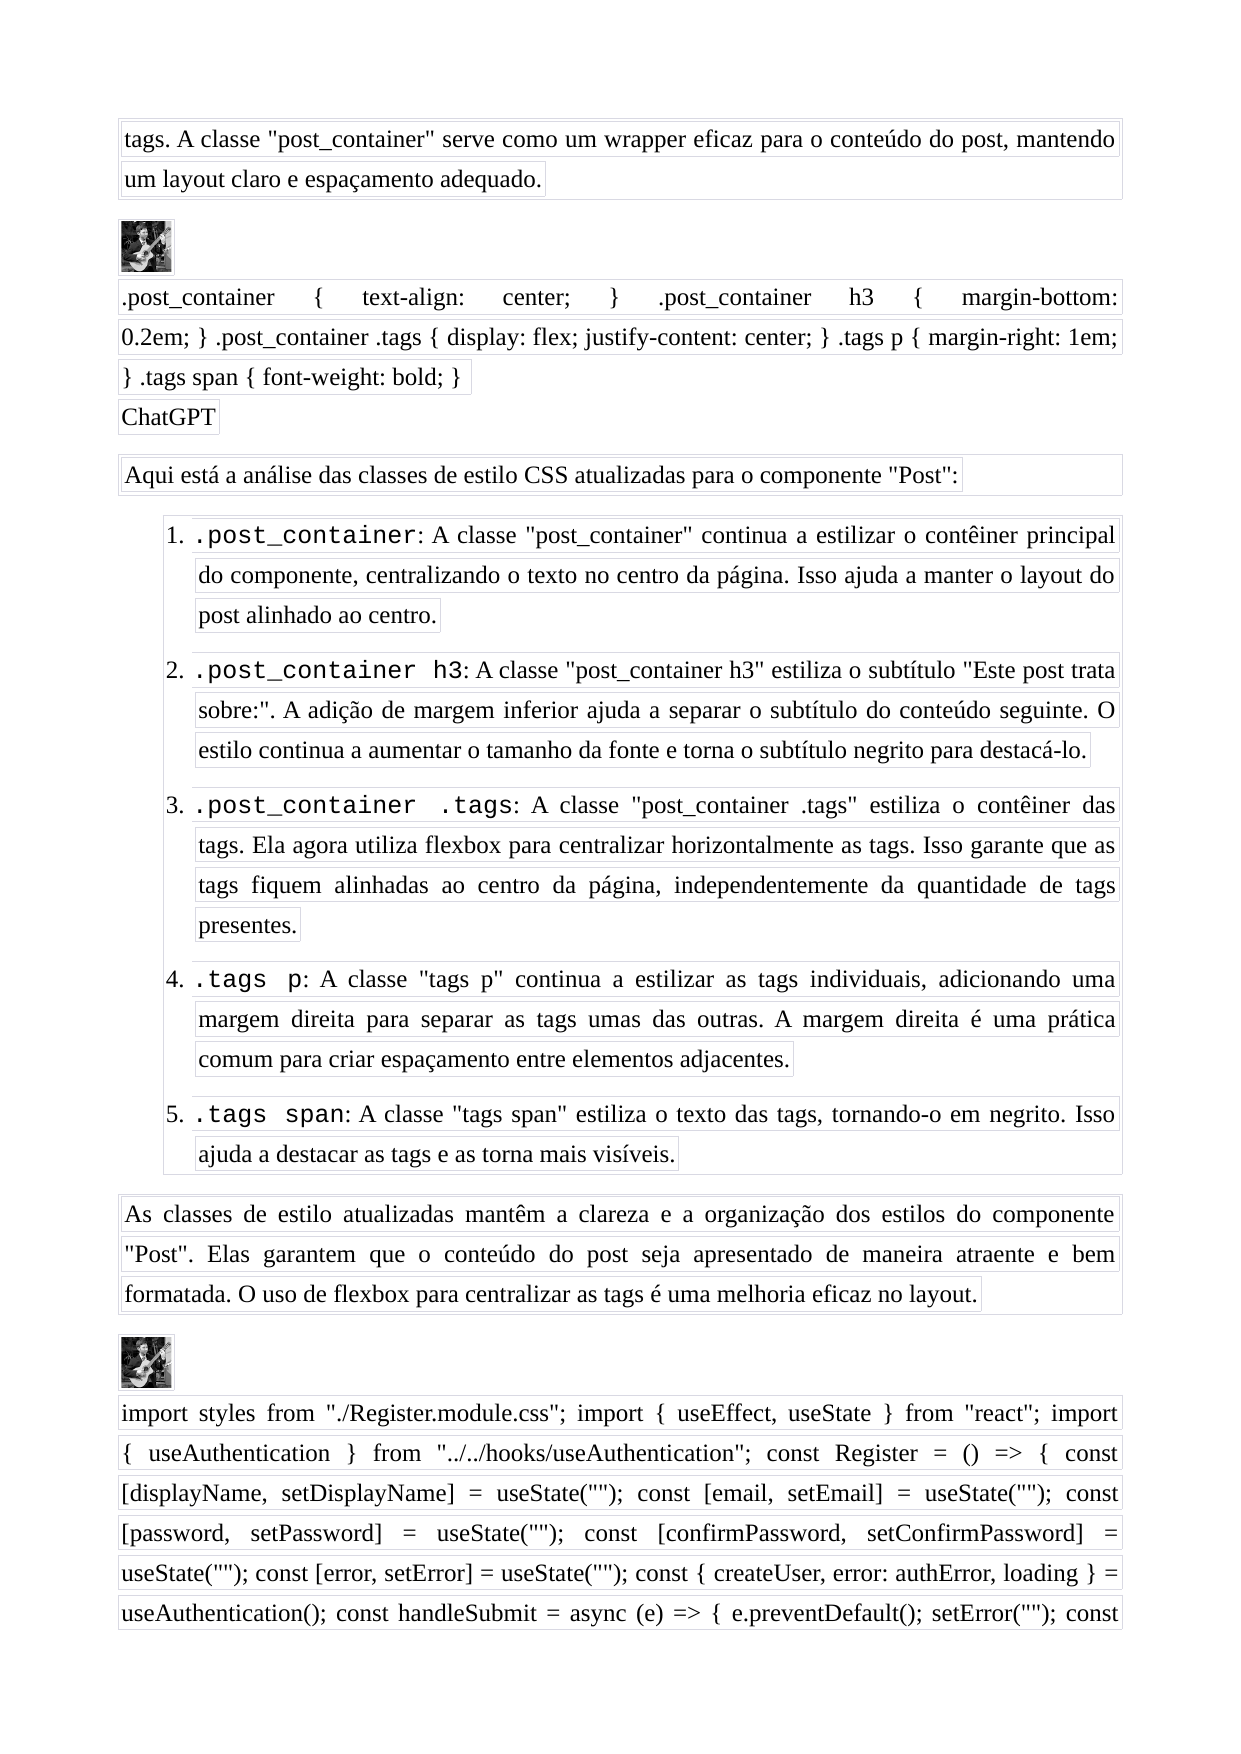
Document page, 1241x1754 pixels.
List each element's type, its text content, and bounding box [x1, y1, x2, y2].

list .post_container h3: A classe "post_container h3" estiliza o subtítulo "Este post trata sobre:". A adição de margem inferior ajuda a separar o subtítulo do conteúdo seguinte. O estilo continua a aumentar o tamanho da fonte e torna o subtítulo negrito para destacá-lo. [164, 649, 1122, 767]
text tags. A classe "post_container" serve como um wrapper eficaz para o conteúdo do post, mantendo um layout claro e espaçamento adequado. [119, 119, 1122, 199]
text 0.2em; } .post_container .tags { display: flex; justify-content: center; } .tags p { margin-right: 1em; [119, 320, 1122, 354]
text Aqui está a análise das classes de estilo CSS atualizadas para o componente "Post": [119, 455, 1122, 495]
text } .tags span { font-weight: bold; } [118, 355, 1122, 394]
list .tags span: A classe "tags span" estiliza o texto das tags, tornando-o em negrito. Isso ajuda a destacar as tags e as torna mais visíveis. [164, 1093, 1122, 1174]
picture [121, 1337, 172, 1388]
list .post_container .tags: A classe "post_container .tags" estiliza o contêiner das tags. Ela agora utiliza flexbox para centralizar horizontalmente as tags. Isso garante que as tags fiquem alinhadas ao centro da página, independentemente da quantidade de tags presentes. [164, 784, 1122, 941]
text As classes de estilo atualizadas mantêm a clareza e a organização dos estilos do componente "Post". Elas garantem que o conteúdo do post seja apresentado de maneira atraente e bem formatada. O uso de flexbox para centralizar as tags é uma melhoria eficaz no layout. [119, 1195, 1122, 1314]
text useAuthentication(); const handleSubmit = async (e) => { e.preventDefault(); setError(""); const [119, 1596, 1122, 1629]
text useState(""); const [error, setError] = useState(""); const { createUser, error: authError, loading } = [119, 1556, 1122, 1589]
text [password, setPassword] = useState(""); const [confirmPassword, setConfirmPassword] = [119, 1516, 1122, 1549]
text { useAuthentication } from "../../hooks/useAuthentication"; const Register = () => { const [119, 1436, 1122, 1469]
text [220, 399, 1122, 434]
text import styles from "./Register.module.css"; import { useEffect, useState } from "react"; import [119, 1396, 1122, 1429]
text [displayName, setDisplayName] = useState(""); const [email, setEmail] = useState(""); const [119, 1476, 1122, 1509]
picture [121, 221, 172, 272]
list .tags p: A classe "tags p" continua a estilizar as tags individuais, adicionando uma margem direita para separar as tags umas das outras. A margem direita é uma prática comum para criar espaçamento entre elementos adjacentes. [164, 958, 1122, 1076]
list .post_container: A classe "post_container" continua a estilizar o contêiner principal do componente, centralizando o texto no centro da página. Isso ajuda a manter o layout do post alinhado ao centro. [164, 516, 1122, 632]
text .post_container { text-align: center; } .post_container h3 { margin-bottom: [119, 280, 1122, 314]
text ChatGPT [119, 400, 219, 434]
